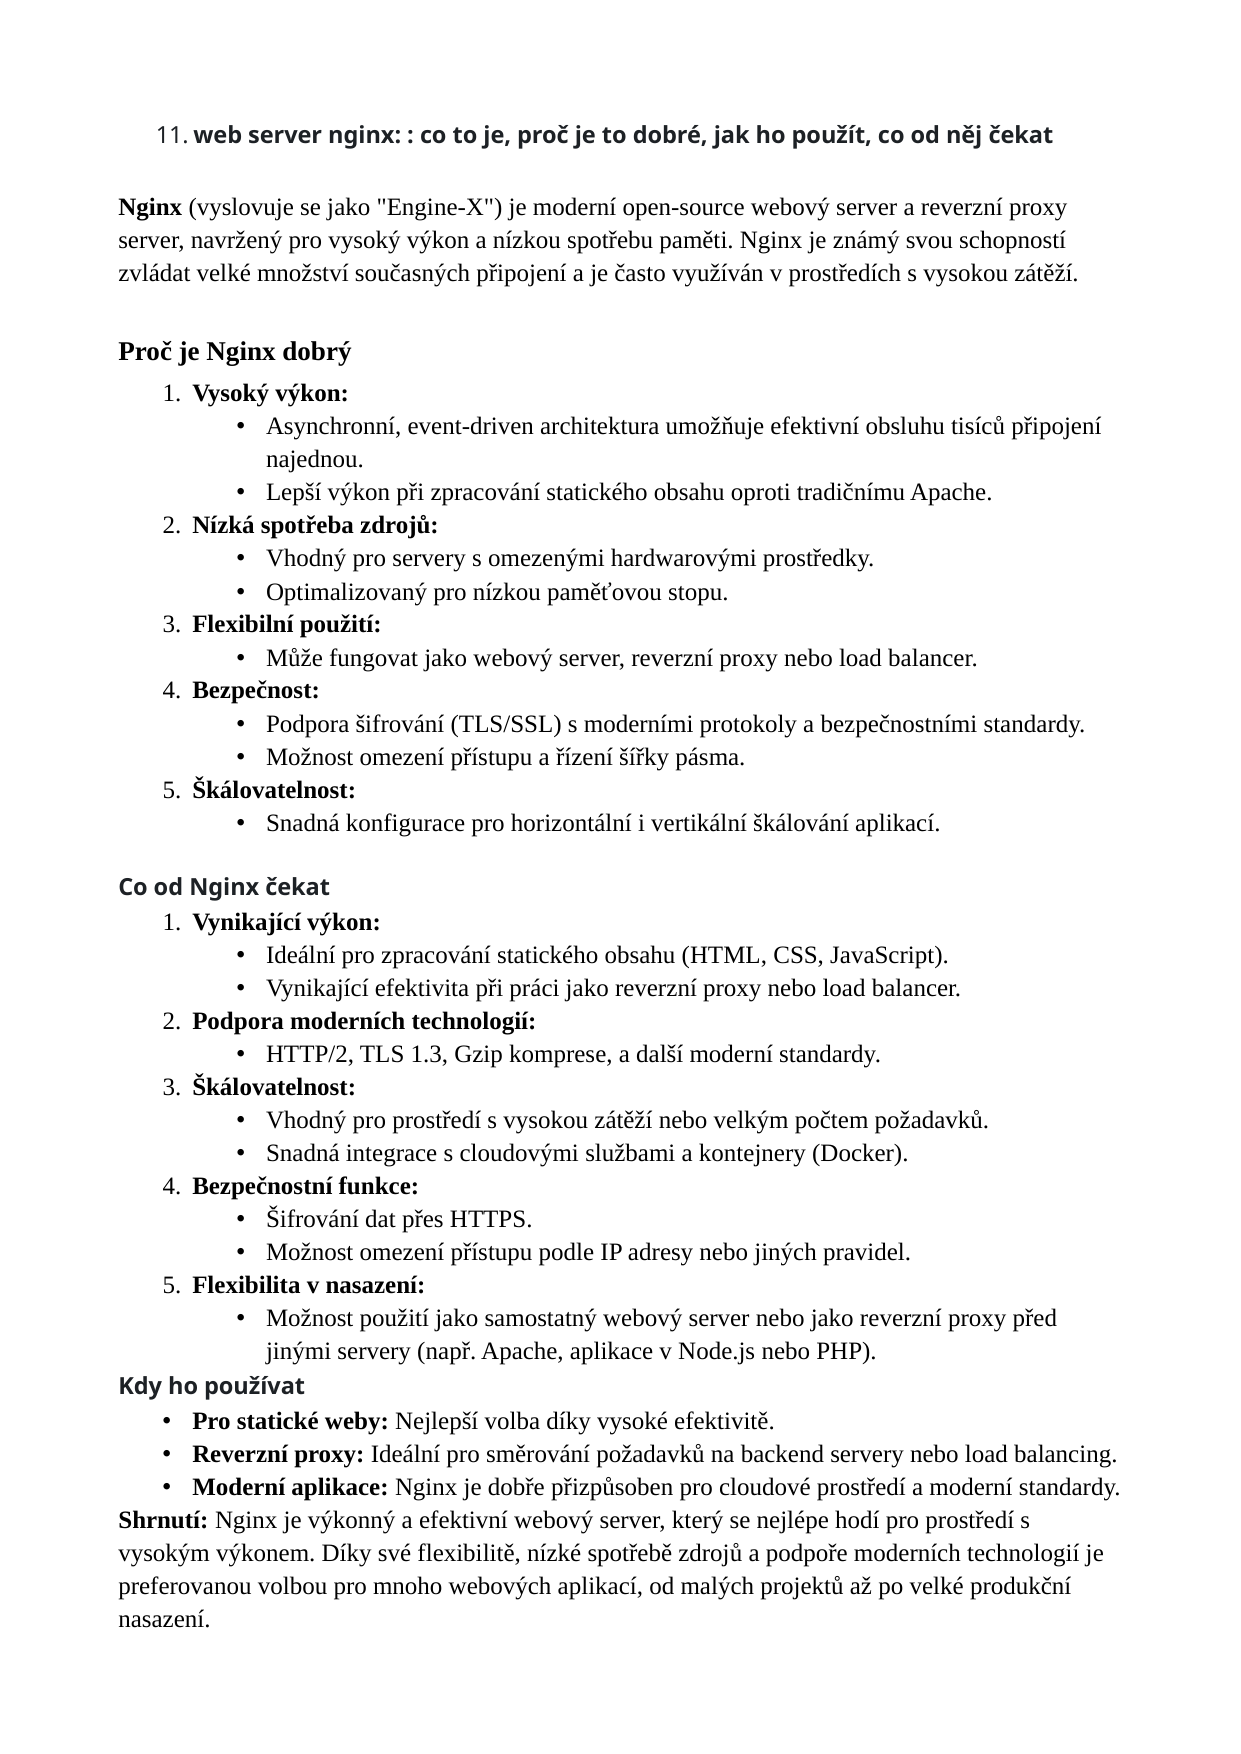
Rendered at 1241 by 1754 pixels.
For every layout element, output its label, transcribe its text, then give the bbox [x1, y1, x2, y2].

list Optimalizovaný pro nízkou paměťovou stopu. [236, 577, 1122, 605]
subtitle Kdy ho používat [118, 1369, 1122, 1401]
list Vhodný pro prostředí s vysokou zátěží nebo velkým počtem požadavků. [236, 1105, 1122, 1134]
list Nízká spotřeba zdrojů: [162, 511, 1122, 539]
list Bezpečnostní funkce: [162, 1171, 1122, 1200]
list Škálovatelnost: [162, 1072, 1122, 1101]
list Vysoký výkon: [162, 378, 1122, 407]
list Vynikající výkon: [162, 907, 1122, 936]
subtitle Proč je Nginx dobrý [118, 335, 1122, 366]
list Škálovatelnost: [162, 775, 1122, 803]
list Lepší výkon při zpracování statického obsahu oproti tradičnímu Apache. [236, 477, 1122, 506]
list Podpora šifrování (TLS/SSL) s moderními protokoly a bezpečnostními standardy. [236, 709, 1122, 737]
list Vhodný pro servery s omezenými hardwarovými prostředky. [236, 543, 1122, 572]
list HTTP/2, TLS 1.3, Gzip komprese, a další moderní standardy. [236, 1039, 1122, 1068]
subtitle Co od Nginx čekat [118, 870, 1122, 902]
list Snadná integrace s cloudovými službami a kontejnery (Docker). [236, 1138, 1122, 1167]
list Asynchronní, event-driven architektura umožňuje efektivní obsluhu tisíců připojení najednou. [236, 411, 1122, 473]
list Možnost omezení přístupu a řízení šířky pásma. [236, 742, 1122, 770]
list Flexibilní použití: [162, 609, 1122, 638]
list web server nginx: : co to je, proč je to dobré, jak ho použít, co od něj čekat [156, 118, 1122, 150]
list Vynikající efektivita při práci jako reverzní proxy nebo load balancer. [236, 973, 1122, 1002]
list Šifrování dat přes HTTPS. [236, 1204, 1122, 1233]
list Může fungovat jako webový server, reverzní proxy nebo load balancer. [236, 643, 1122, 671]
list Možnost použití jako samostatný webový server nebo jako reverzní proxy před jinými servery (např. Apache, aplikace v Node.js nebo PHP). [236, 1303, 1122, 1365]
list Bezpečnost: [162, 676, 1122, 704]
list Ideální pro zpracování statického obsahu (HTML, CSS, JavaScript). [236, 940, 1122, 969]
list Flexibilita v nasazení: [162, 1270, 1122, 1299]
list Moderní aplikace: Nginx je dobře přizpůsoben pro cloudové prostředí a moderní standardy. [162, 1472, 1122, 1501]
list Pro statické weby: Nejlepší volba díky vysoké efektivitě. [162, 1406, 1122, 1435]
text Shrnutí: Nginx je výkonný a efektivní webový server, který se nejlépe hodí pro prostředí s vysokým výkonem. Díky své flexibilitě, nízké spotřebě zdrojů a podpoře moderních technologií je preferovanou volbou pro mnoho webových aplikací, od malých projektů až po velké produkční nasazení. [118, 1505, 1122, 1633]
list Reverzní proxy: Ideální pro směrování požadavků na backend servery nebo load balancing. [162, 1439, 1122, 1468]
text Nginx (vyslovuje se jako "Engine-X") je moderní open-source webový server a reverzní proxy server, navržený pro vysoký výkon a nízkou spotřebu paměti. Nginx je známý svou schopností zvládat velké množství současných připojení a je často využíván v prostředích s vysokou zátěží. [118, 192, 1122, 286]
list Podpora moderních technologií: [162, 1006, 1122, 1035]
list Snadná konfigurace pro horizontální i vertikální škálování aplikací. [236, 808, 1122, 836]
list Možnost omezení přístupu podle IP adresy nebo jiných pravidel. [236, 1237, 1122, 1266]
